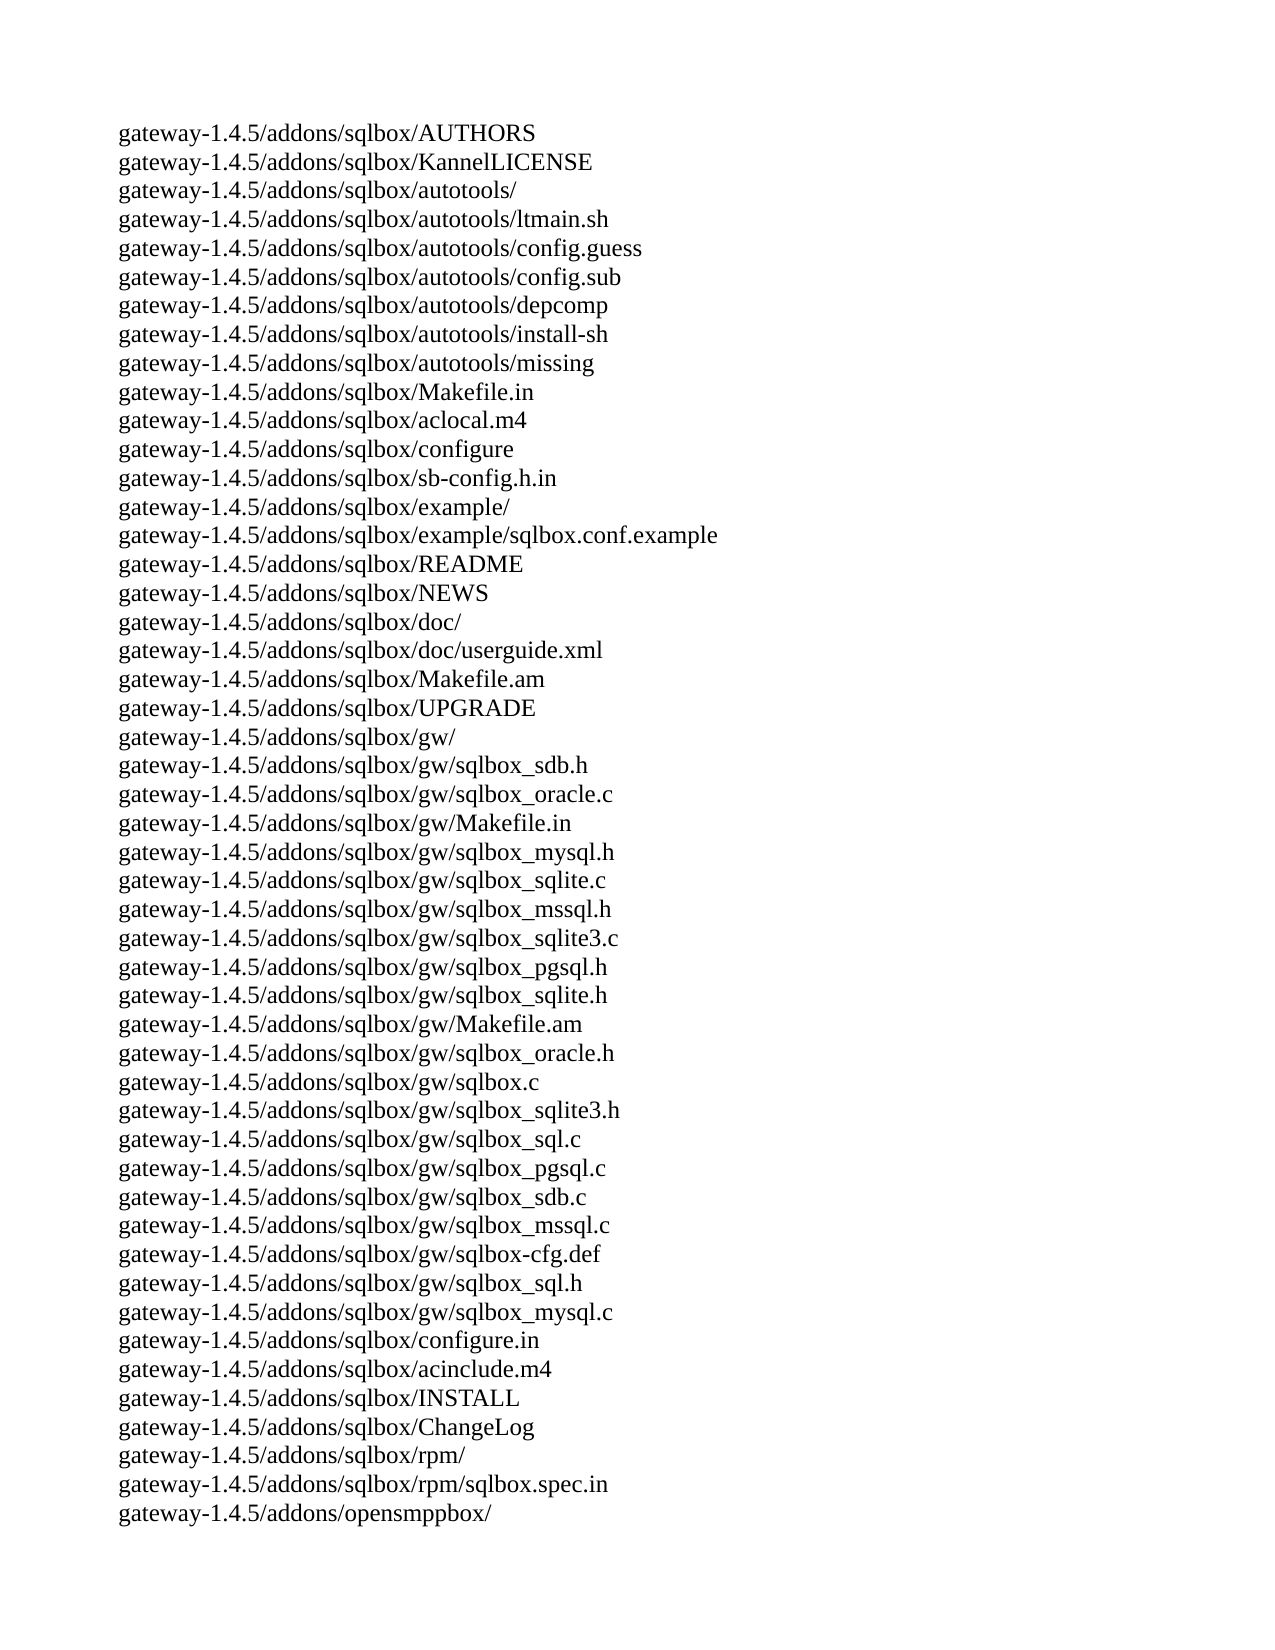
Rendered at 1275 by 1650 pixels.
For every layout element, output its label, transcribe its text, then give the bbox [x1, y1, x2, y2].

text gateway-1.4.5/addons/sqlbox/AUTHORS [118, 118, 1157, 147]
text gateway-1.4.5/addons/sqlbox/gw/sqlbox.c [118, 1067, 1157, 1096]
text gateway-1.4.5/addons/sqlbox/gw/sqlbox_mysql.h [118, 837, 1157, 866]
text gateway-1.4.5/addons/sqlbox/example/ [118, 492, 1157, 521]
text gateway-1.4.5/addons/sqlbox/configure.in [118, 1326, 1157, 1354]
text gateway-1.4.5/addons/sqlbox/KannelLICENSE [118, 147, 1157, 176]
text gateway-1.4.5/addons/sqlbox/acinclude.m4 [118, 1354, 1157, 1383]
text gateway-1.4.5/addons/sqlbox/gw/sqlbox_sql.h [118, 1268, 1157, 1297]
text gateway-1.4.5/addons/sqlbox/rpm/ [118, 1441, 1157, 1469]
text gateway-1.4.5/addons/sqlbox/autotools/ltmain.sh [118, 204, 1157, 233]
text gateway-1.4.5/addons/sqlbox/gw/sqlbox_sdb.h [118, 751, 1157, 779]
text gateway-1.4.5/addons/sqlbox/gw/sqlbox_mssql.h [118, 894, 1157, 923]
text gateway-1.4.5/addons/opensmppbox/ [118, 1498, 1157, 1527]
text gateway-1.4.5/addons/sqlbox/INSTALL [118, 1383, 1157, 1412]
text gateway-1.4.5/addons/sqlbox/gw/ [118, 722, 1157, 751]
text gateway-1.4.5/addons/sqlbox/aclocal.m4 [118, 406, 1157, 434]
text gateway-1.4.5/addons/sqlbox/autotools/install-sh [118, 319, 1157, 348]
text gateway-1.4.5/addons/sqlbox/NEWS [118, 578, 1157, 607]
text gateway-1.4.5/addons/sqlbox/gw/sqlbox_oracle.h [118, 1038, 1157, 1067]
text gateway-1.4.5/addons/sqlbox/rpm/sqlbox.spec.in [118, 1469, 1157, 1498]
text gateway-1.4.5/addons/sqlbox/Makefile.in [118, 377, 1157, 406]
text gateway-1.4.5/addons/sqlbox/configure [118, 434, 1157, 463]
text gateway-1.4.5/addons/sqlbox/gw/sqlbox_pgsql.c [118, 1153, 1157, 1182]
text gateway-1.4.5/addons/sqlbox/example/sqlbox.conf.example [118, 521, 1157, 549]
text gateway-1.4.5/addons/sqlbox/Makefile.am [118, 664, 1157, 693]
text gateway-1.4.5/addons/sqlbox/doc/ [118, 607, 1157, 636]
text gateway-1.4.5/addons/sqlbox/gw/sqlbox_sqlite3.c [118, 923, 1157, 952]
text gateway-1.4.5/addons/sqlbox/gw/sqlbox_sql.c [118, 1124, 1157, 1153]
text gateway-1.4.5/addons/sqlbox/doc/userguide.xml [118, 636, 1157, 664]
text gateway-1.4.5/addons/sqlbox/gw/Makefile.am [118, 1009, 1157, 1038]
text gateway-1.4.5/addons/sqlbox/sb-config.h.in [118, 463, 1157, 492]
text gateway-1.4.5/addons/sqlbox/autotools/ [118, 176, 1157, 204]
text gateway-1.4.5/addons/sqlbox/gw/sqlbox_sdb.c [118, 1182, 1157, 1211]
text gateway-1.4.5/addons/sqlbox/gw/sqlbox_pgsql.h [118, 952, 1157, 981]
text gateway-1.4.5/addons/sqlbox/autotools/config.guess [118, 233, 1157, 262]
text gateway-1.4.5/addons/sqlbox/autotools/missing [118, 348, 1157, 377]
text gateway-1.4.5/addons/sqlbox/README [118, 549, 1157, 578]
text gateway-1.4.5/addons/sqlbox/gw/sqlbox_sqlite.h [118, 981, 1157, 1009]
text gateway-1.4.5/addons/sqlbox/gw/sqlbox_sqlite.c [118, 866, 1157, 894]
text gateway-1.4.5/addons/sqlbox/ChangeLog [118, 1412, 1157, 1441]
text gateway-1.4.5/addons/sqlbox/gw/sqlbox_mysql.c [118, 1297, 1157, 1326]
text gateway-1.4.5/addons/sqlbox/gw/sqlbox_sqlite3.h [118, 1096, 1157, 1124]
text gateway-1.4.5/addons/sqlbox/gw/sqlbox_mssql.c [118, 1211, 1157, 1239]
text gateway-1.4.5/addons/sqlbox/UPGRADE [118, 693, 1157, 722]
text gateway-1.4.5/addons/sqlbox/autotools/depcomp [118, 291, 1157, 319]
text gateway-1.4.5/addons/sqlbox/gw/sqlbox-cfg.def [118, 1239, 1157, 1268]
text gateway-1.4.5/addons/sqlbox/gw/sqlbox_oracle.c [118, 779, 1157, 808]
text gateway-1.4.5/addons/sqlbox/autotools/config.sub [118, 262, 1157, 291]
text gateway-1.4.5/addons/sqlbox/gw/Makefile.in [118, 808, 1157, 837]
